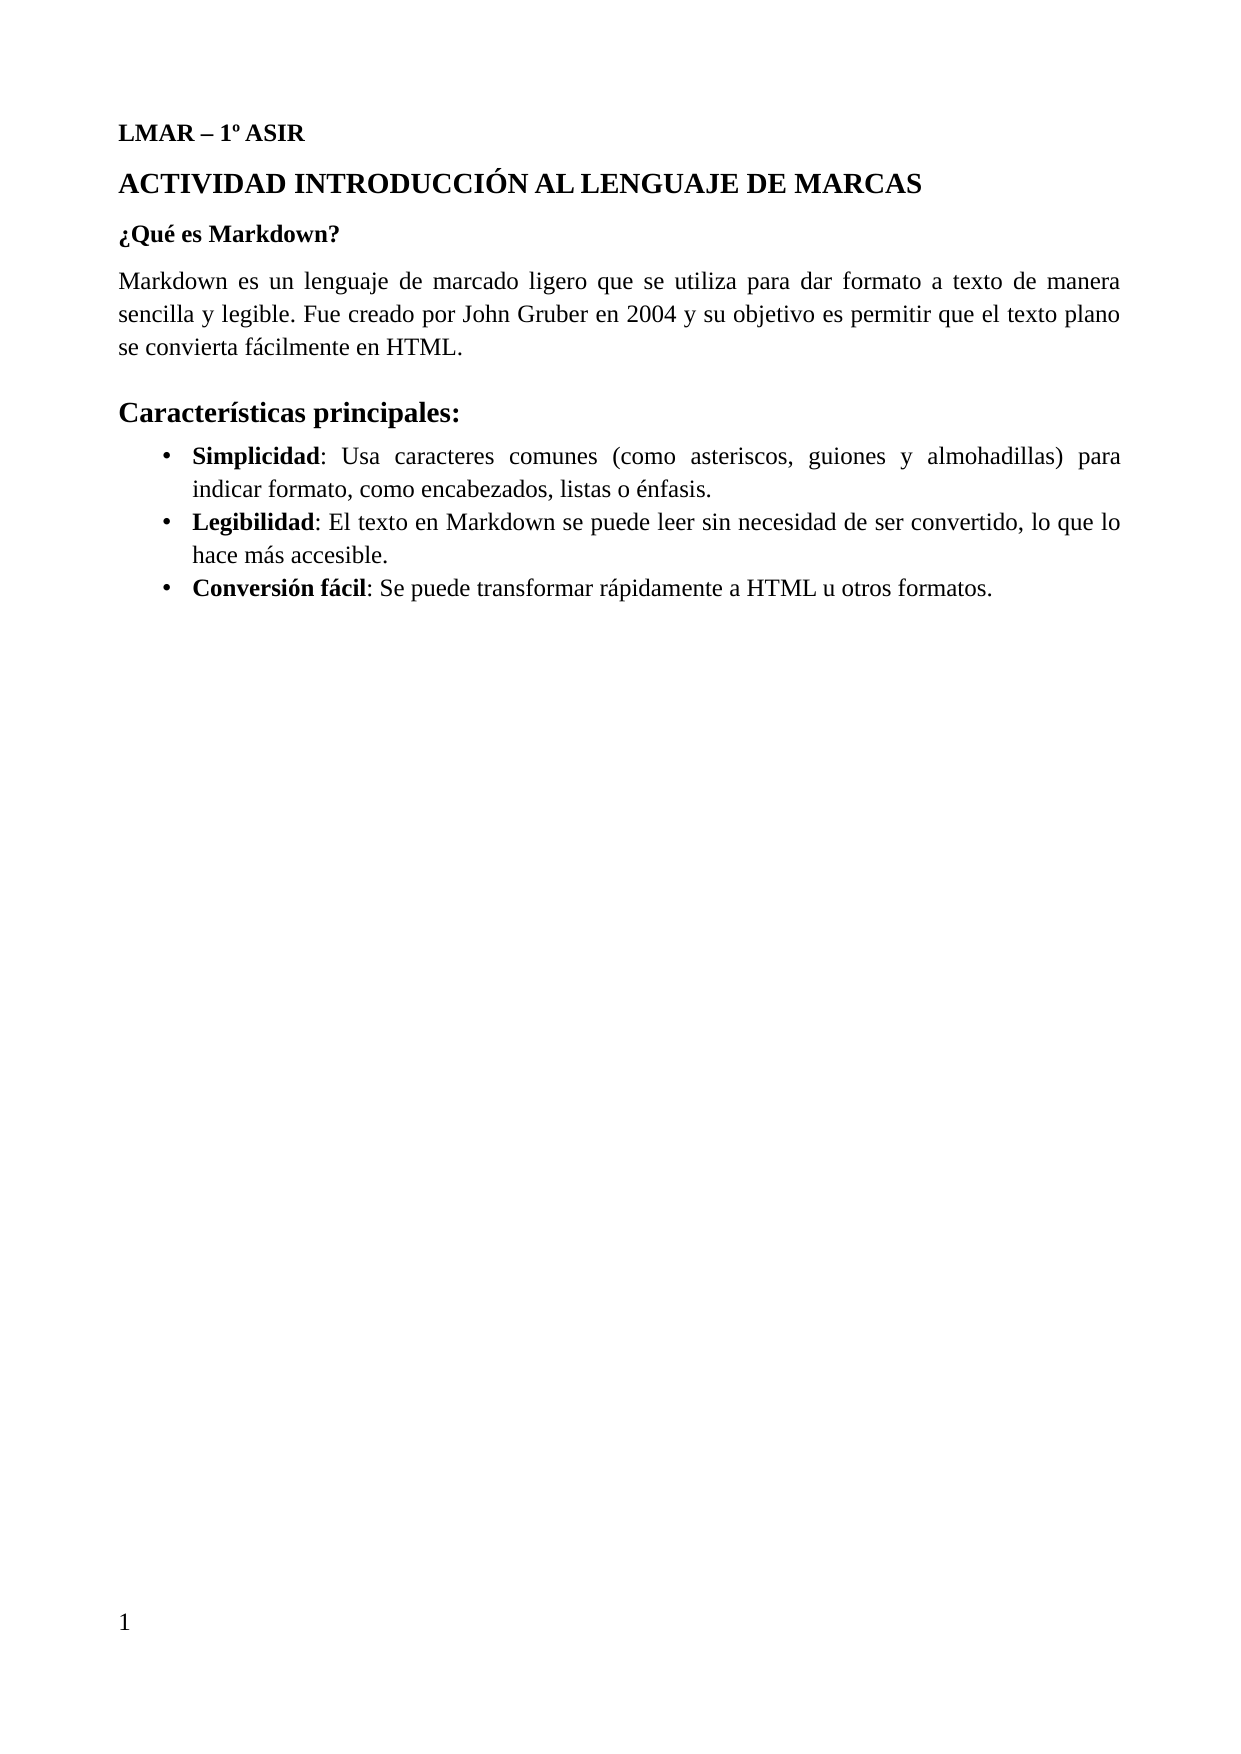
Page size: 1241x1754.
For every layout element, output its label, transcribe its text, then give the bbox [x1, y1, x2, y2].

subtitle Características principales: [118, 395, 1122, 428]
text Markdown es un lenguaje de marcado ligero que se utiliza para dar formato a texto de manera sencilla y legible. Fue creado por John Gruber en 2004 y su objetivo es permitir que el texto plano se convierta fácilmente en HTML. [118, 266, 1122, 361]
text LMAR – 1º ASIR [118, 118, 1122, 147]
text ¿Qué es Markdown? [118, 219, 1122, 248]
list Simplicidad: Usa caracteres comunes (como asteriscos, guiones y almohadillas) para indicar formato, como encabezados, listas o énfasis. [162, 441, 1122, 502]
text ACTIVIDAD INTRODUCCIÓN AL LENGUAJE DE MARCAS [118, 166, 1122, 199]
list Legibilidad: El texto en Markdown se puede leer sin necesidad de ser convertido, lo que lo hace más accesible. [162, 507, 1122, 568]
list Conversión fácil: Se puede transformar rápidamente a HTML u otros formatos. [162, 573, 1122, 602]
